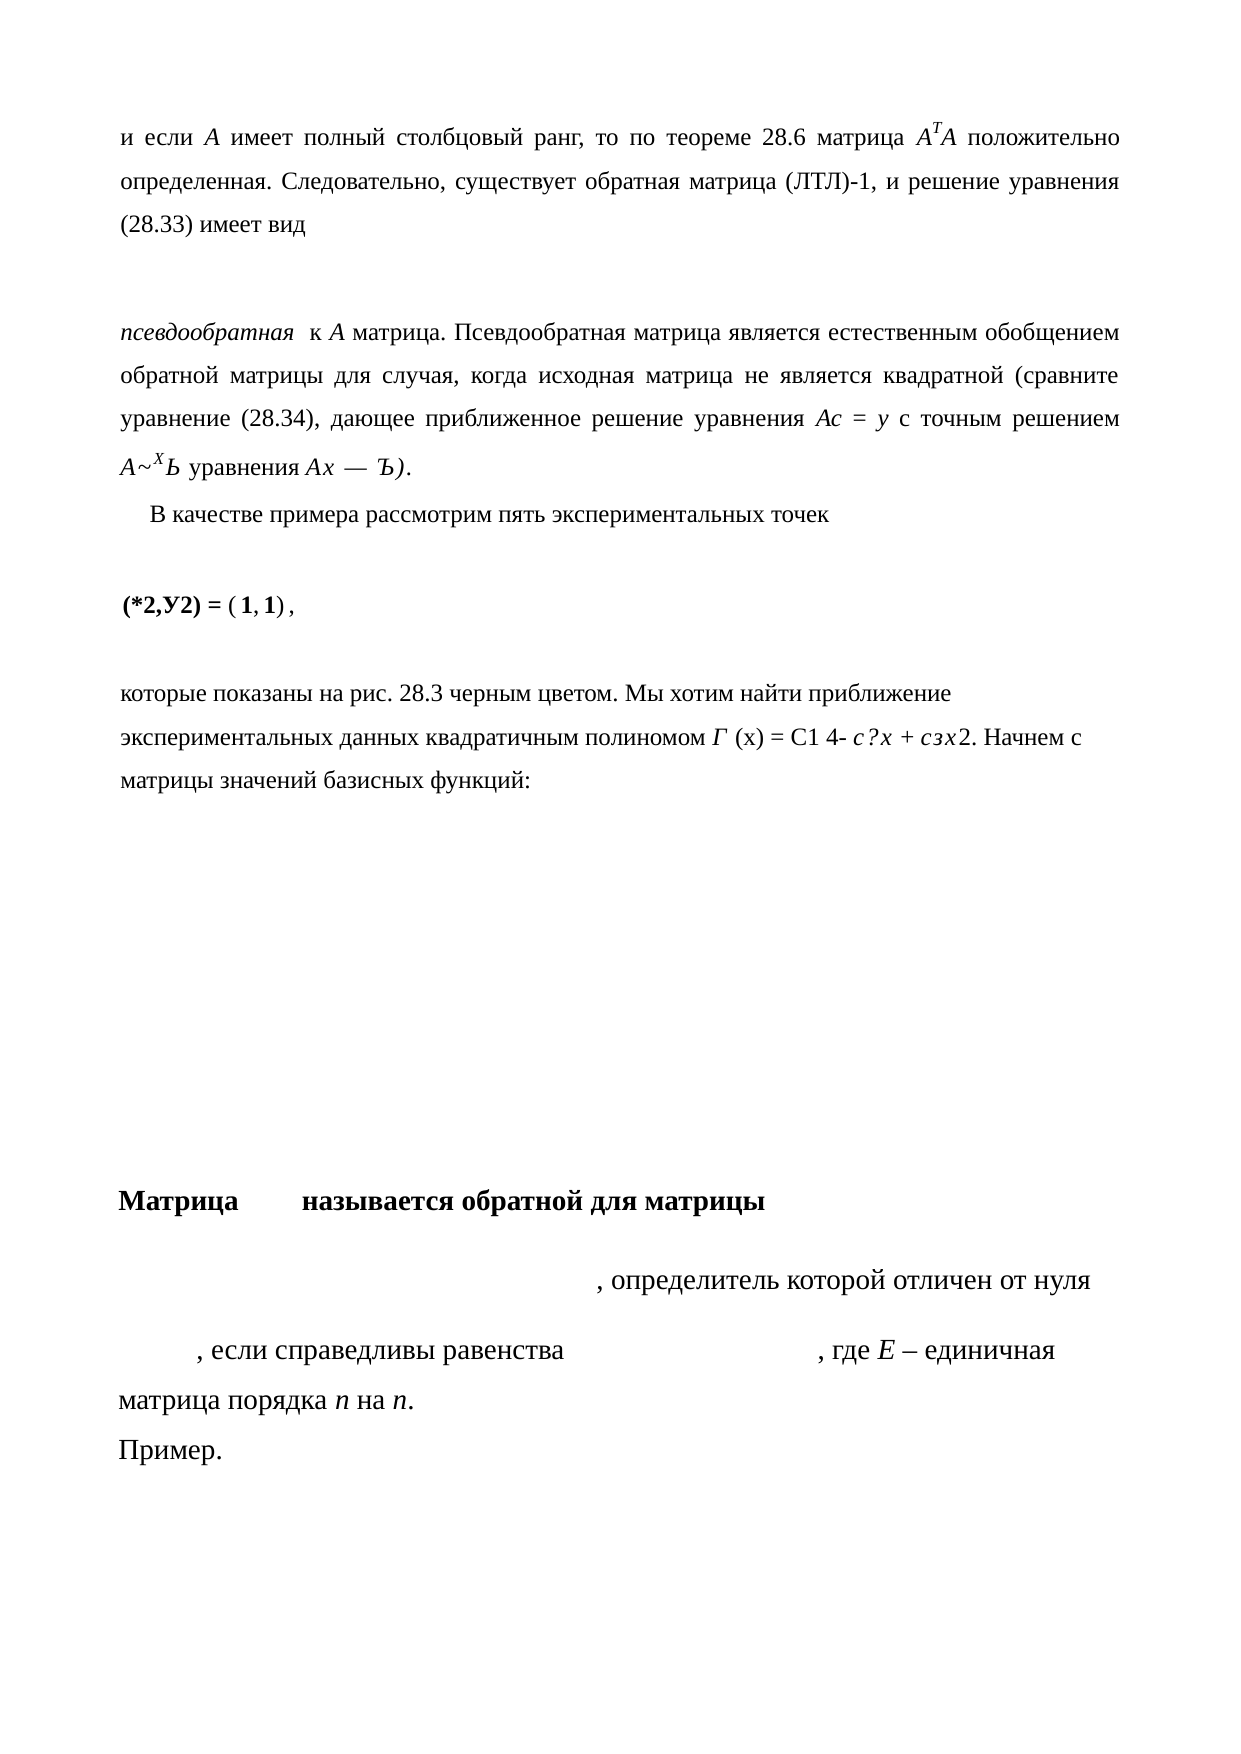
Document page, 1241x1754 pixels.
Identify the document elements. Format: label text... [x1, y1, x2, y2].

text псевдообратная к А матрица. Псевдообратная матрица является естественным обобщением обратной матрицы для случая, когда исходная матрица не является квадратной (сравните уравнение (28.34), дающее приближенное решение уравнения Ас = у с точным решением А~ХЬ уравнения Ах — Ъ). [120, 317, 1120, 482]
text которые показаны на рис. 28.3 черным цветом. Мы хотим найти приближение экспериментальных данных квадратичным полиномом Г (х) = С1 4- с?х + сзх2. Начнем с матрицы значений базисных функций: [120, 678, 1120, 793]
subtitle (*2,У2) = (1,1), [122, 590, 1122, 619]
text Матрица называется обратной для матрицы , определитель которой отличен от нуля , если справедливы равенства , где E – единичная матрица порядка n на n. Пример. [118, 1162, 1122, 1466]
text В качестве примера рассмотрим пять экспериментальных точек [149, 499, 1122, 528]
text и если А имеет полный столбцовый ранг, то по теореме 28.6 матрица АТА положительно определенная. Следовательно, существует обратная матрица (ЛТЛ)-1, и решение уравнения (28.33) имеет вид [120, 118, 1120, 238]
